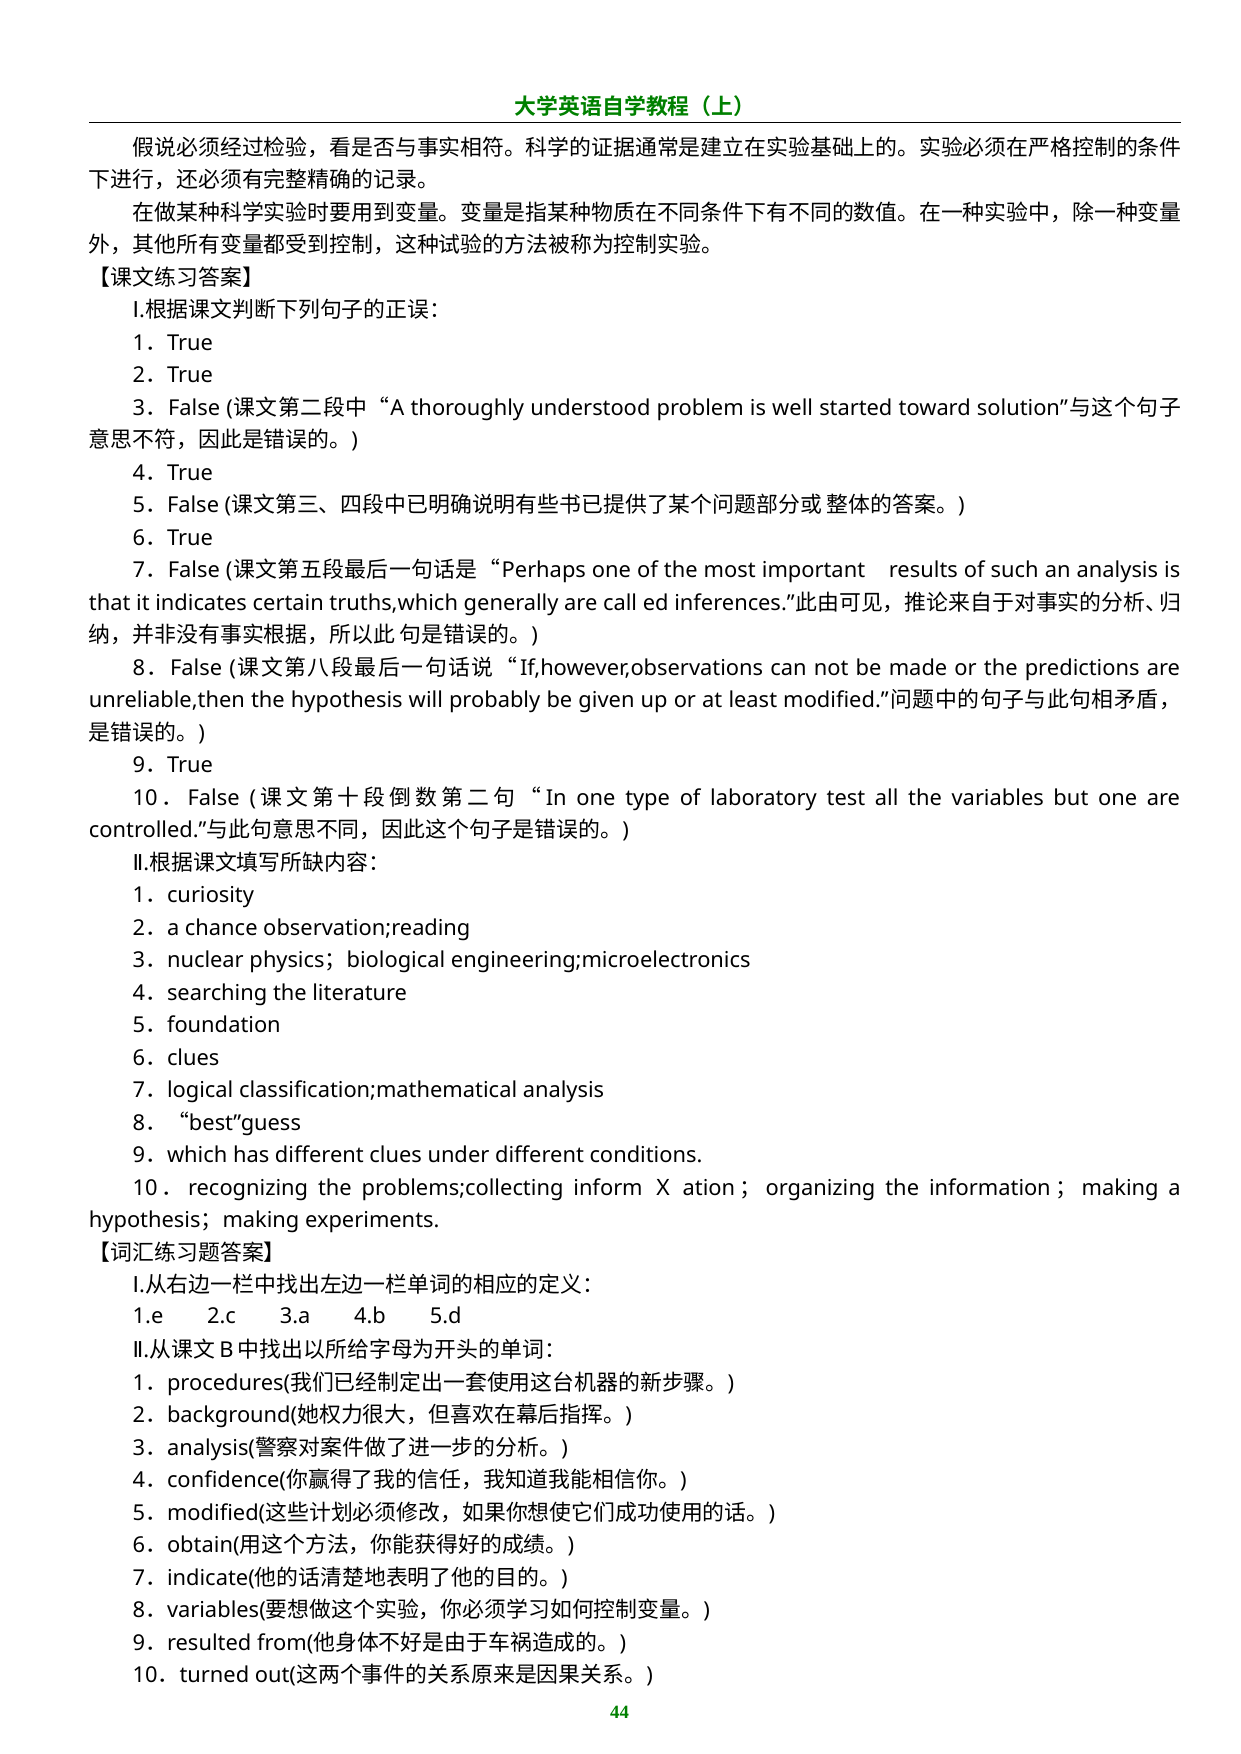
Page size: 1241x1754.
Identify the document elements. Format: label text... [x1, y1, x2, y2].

text 9．resulted from(他身体不好是由于车祸造成的。) [89, 1624, 1181, 1657]
text 1.e 2.c 3.a 4.b 5.d [89, 1299, 1181, 1332]
text 7．indicate(他的话清楚地表明了他的目的。) [89, 1559, 1181, 1592]
text 10．turned out(这两个事件的关系原来是因果关系。) [89, 1657, 1181, 1689]
text 2．background(她权力很大，但喜欢在幕后指挥。) [89, 1397, 1181, 1429]
text 9．which has different clues under different conditions. [89, 1137, 1181, 1169]
text 5．False (课文第三、四段中已明确说明有些书已提供了某个问题部分或 整体的答案。) [89, 487, 1181, 519]
text 8．“best”guess [89, 1104, 1181, 1137]
text 5．modified(这些计划必须修改，如果你想使它们成功使用的话。) [89, 1494, 1181, 1527]
text 2．True [89, 357, 1181, 389]
text 在做某种科学实验时要用到变量。变量是指某种物质在不同条件下有不同的数值。在一种实验中，除一种变量外，其他所有变量都受到控制，这种试验的方法被称为控制实验。 [89, 194, 1181, 259]
text 假说必须经过检验，看是否与事实相符。科学的证据通常是建立在实验基础上的。实验必须在严格控制的条件下进行，还必须有完整精确的记录。 [89, 129, 1181, 194]
text 6．obtain(用这个方法，你能获得好的成绩。) [89, 1527, 1181, 1559]
text 5．foundation [89, 1007, 1181, 1039]
text 1．procedures(我们已经制定出一套使用这台机器的新步骤。) [89, 1364, 1181, 1397]
text 6．True [89, 519, 1181, 552]
text 7．logical classification;mathematical analysis [89, 1072, 1181, 1104]
text Ⅰ.从右边一栏中找出左边一栏单词的相应的定义： [89, 1267, 1181, 1299]
text 3．nuclear physics；biological engineering;microelectronics [89, 942, 1181, 974]
text 3．False (课文第二段中“A thoroughly understood problem is well started toward solution”与这个句子意思不符，因此是错误的。) [89, 389, 1181, 454]
text 【词汇练习题答案】 [89, 1234, 1181, 1267]
text 1．True [89, 324, 1181, 357]
text 7．False (课文第五段最后一句话是“Perhaps one of the most important results of such an analysis is that it indicates certain truths,which generally are call ed inferences.”此由可见，推论来自于对事实的分析、归纳，并非没有事实根据，所以此 句是错误的。) [89, 552, 1181, 649]
text 6．clues [89, 1039, 1181, 1072]
text 10．recognizing the problems;collecting informＸation；organizing the information；making a hypothesis；making experiments. [89, 1169, 1181, 1234]
text 4．searching the literature [89, 974, 1181, 1007]
text Ⅱ.从课文B中找出以所给字母为开头的单词： [89, 1332, 1181, 1364]
text 2．a chance observation;reading [89, 909, 1181, 942]
text 4．True [89, 454, 1181, 487]
text 【课文练习答案】 [89, 259, 1181, 292]
text 1．curiosity [89, 877, 1181, 909]
text 3．analysis(警察对案件做了进一步的分析。) [89, 1429, 1181, 1462]
text Ⅰ.根据课文判断下列句子的正误： [89, 292, 1181, 324]
text Ⅱ.根据课文填写所缺内容： [89, 844, 1181, 877]
text 8．False (课文第八段最后一句话说“If,however,observations can not be made or the predictions are unreliable,then the hypothesis will probably be given up or at least modified.”问题中的句子与此句相矛盾，是错误的。) [89, 649, 1181, 747]
text 8．variables(要想做这个实验，你必须学习如何控制变量。) [89, 1592, 1181, 1624]
text 10．False (课文第十段倒数第二句“In one type of laboratory test all the variables but one are controlled.”与此句意思不同，因此这个句子是错误的。) [89, 779, 1181, 844]
text 4．confidence(你赢得了我的信任，我知道我能相信你。) [89, 1462, 1181, 1494]
text 9．True [89, 747, 1181, 779]
